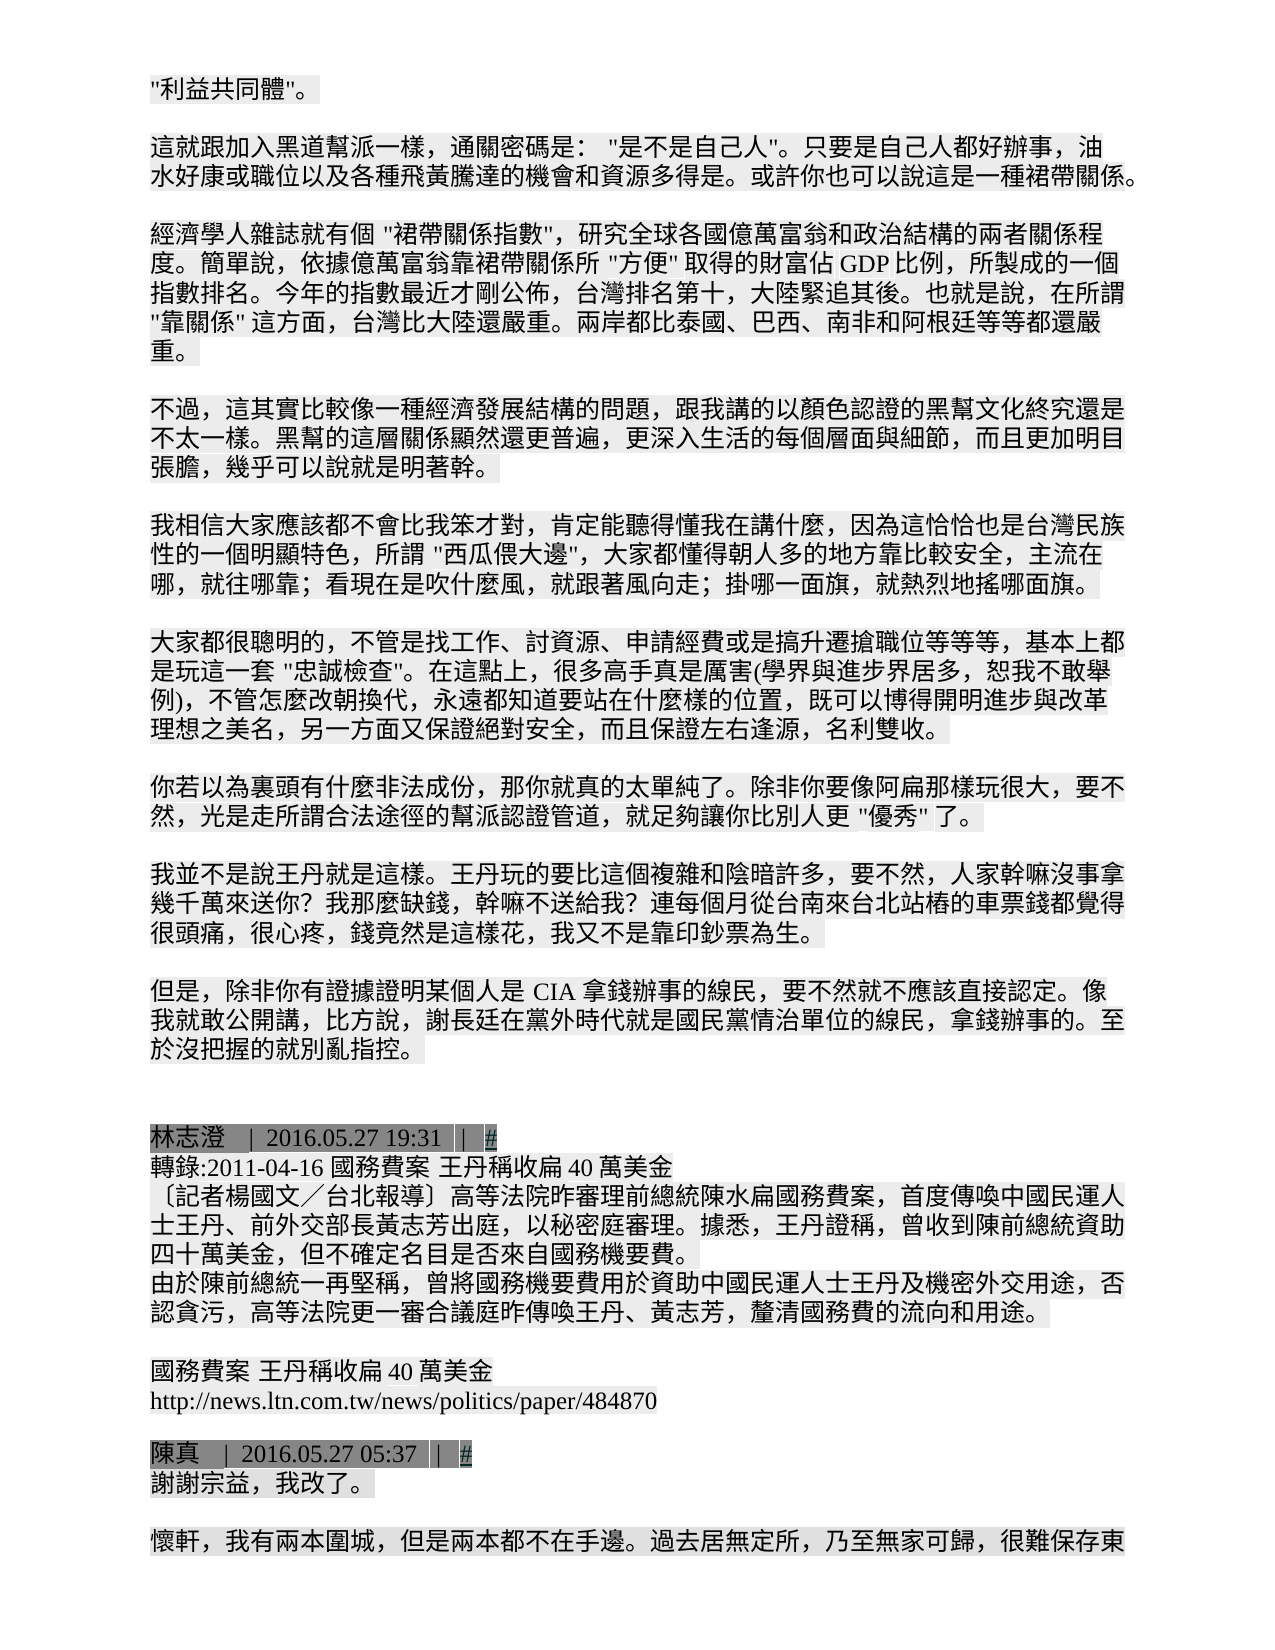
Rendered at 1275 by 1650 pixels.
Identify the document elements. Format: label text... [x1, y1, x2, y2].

text 林志澄 | 2016.05.27 19:31 | # [150, 1123, 1125, 1153]
text 志澄， 王丹拿綠營大筆金錢，這些事我知道啊，這只是普通常識。但是，阿扁畢竟不等於 CIA。如果拿阿扁或綠營的錢或接受其各種資源或機會或職位等等等的提供，就等於 "接受CIA 的資助"，那麼，台灣政界、文化界、醫界、學界、媒體界以及更荒唐卑鄙的所謂社運界或什麼 NGO 或什麼公民團體及其一大堆個人，就統統都是CIA 的線民了。 這些事不能簡化成 "接受 CIA 資助"，這樣的指控跳躍得太快。這樣一些事是另一個問題，簡單說就是污錢搞錢有兩種，一種非法，一種 "似乎" 合法，但是，不管哪一種，往往隱而不宣，你知我知，大家心照不宣；我幫你，你幫我，就如同魚和水的關係，形成一種 "利益共同體"。 這就跟加入黑道幫派一樣，通關密碼是： "是不是自己人"。只要是自己人都好辦事，油水好康或職位以及各種飛黃騰達的機會和資源多得是。或許你也可以說這是一種裙帶關係。 經濟學人雜誌就有個 "裙帶關係指數"，研究全球各國億萬富翁和政治結構的兩者關係程度。簡單說，依據億萬富翁靠裙帶關係所 "方便" 取得的財富佔GDP比例，所製成的一個指數排名。今年的指數最近才剛公佈，台灣排名第十，大陸緊追其後。也就是說，在所謂 "靠關係" 這方面，台灣比大陸還嚴重。兩岸都比泰國、巴西、南非和阿根廷等等都還嚴重。 不過，這其實比較像一種經濟發展結構的問題，跟我講的以顏色認證的黑幫文化終究還是不太一樣。黑幫的這層關係顯然還更普遍，更深入生活的每個層面與細節，而且更加明目張膽，幾乎可以說就是明著幹。 我相信大家應該都不會比我笨才對，肯定能聽得懂我在講什麼，因為這恰恰也是台灣民族性的一個明顯特色，所謂 "西瓜偎大邊"，大家都懂得朝人多的地方靠比較安全，主流在哪，就往哪靠；看現在是吹什麼風，就跟著風向走；掛哪一面旗，就熱烈地搖哪面旗。 大家都很聰明的，不管是找工作、討資源、申請經費或是搞升遷搶職位等等等，基本上都是玩這一套 "忠誠檢查"。在這點上，很多高手真是厲害(學界與進步界居多，恕我不敢舉例)，不管怎麼改朝換代，永遠都知道要站在什麼樣的位置，既可以博得開明進步與改革理想之美名，另一方面又保證絕對安全，而且保證左右逢源，名利雙收。 你若以為裏頭有什麼非法成份，那你就真的太單純了。除非你要像阿扁那樣玩很大，要不然，光是走所謂合法途徑的幫派認證管道，就足夠讓你比別人更 "優秀" 了。 我並不是說王丹就是這樣。王丹玩的要比這個複雜和陰暗許多，要不然，人家幹嘛沒事拿幾千萬來送你？我那麼缺錢，幹嘛不送給我？連每個月從台南來台北站樁的車票錢都覺得很頭痛，很心疼，錢竟然是這樣花，我又不是靠印鈔票為生。 但是，除非你有證據證明某個人是 CIA 拿錢辦事的線民，要不然就不應該直接認定。像我就敢公開講，比方說，謝長廷在黨外時代就是國民黨情治單位的線民，拿錢辦事的。至於沒把握的就別亂指控。 [150, 75, 1125, 1064]
text 謝謝宗益，我改了。 懷軒，我有兩本圍城，但是兩本都不在手邊。過去居無定所，乃至無家可歸，很難保存東西。這兩本 "圍城" 失落已久。若有一天兩本都能找到，自然可以送你其中一本。但依我估計，一本應該還在某個安全的八寶箱裏(家裏放不下那麼多書，難以開架，大多只好裝箱)，另一本應該還在某個很可怕的陰暗角落--也就是我的老家，即便能找到，大概也被老鼠啃咬得只剩粉末。 至於這位 "信自己"。公眾人物也是人，如果你要針對某個有名有姓的人做出這麼嚴厲的道德指控，就應該把話說清楚，而且最好請你亮身份，這樣大家也才有辦法考查你的言論是否具有一定的可信度。 王丹曾接受 CIA 的所謂 "人權機構" (NED) 所頒發的獎項，這跟你說他 "接受CIA資助" 應該還是有很大的差別吧。就好像我大學時曾經得過慈濟的醫學獎學金五萬元，但你不能因此說我就是 "接受慈濟資助" 出來混的。 大部份時候，我並不認同王丹或吾爾開希等等這類大陸所謂民運人士或維權人士的想法；他們批評中共的雞毛蒜皮事，但卻歌頌真正的恐怖主義國家--美國。特別是王丹，似乎更是如此。我覺得這很荒唐。但我沒法論斷這樣一種荒唐究竟是一種判斷能力上的缺失，抑或是道德上的問題。我比較認為是前者，也就是說，他並不是"故意" 要這樣。 有一年，我回到劍橋，剛好中國同學會邀請王丹演講，我也去聽了。最後演講結束時，他給自己的功過打分數，我沒想到他會說自己是七分過三分功；聽起來還蠻謙虛的。我記得他同時還提到，他身上的血至今仍然還是熱的。當然，熱血有兩種，一種是熱得合情合理，一種是不知道自己究竟是在熱什麼，但不管是哪一種，都不必然是一種道德缺陷。 至於你說什麼他在台灣掛名當教授。這樣的指控也完全不合理。他有一定的文憑，學有專長，當教授有什麼不對嗎？當然，台灣對他也許會比較禮遇些，但他當個教授，至少名實相符，而非如你所說，彷彿這全是拜政治所賜。以他的學識和經歷，當個教授其實是大材小用了我覺得。 討厭一個人也不需要、更不應該就想把對方講爛、鬥臭，臭爛還是應該有 "為何臭爛?" 的一個合理說法，而非亂扣帽子，妄加罪名。 長年以來，我深受其害，好好一個人，跟流浪狗差不多一樣的生存態度；除了滿腦子想錢之外，好像也沒幹過什麼危害眾人之事，卻長年被抹黑得彷彿我是什麼青面獠牙的爭議人士似的，只差沒有身敗名裂。深受其害的人，不會樂意見到同樣的冤屈發生在旁人身上。即便對方是個敵人或仇人，你也應該給他一個公平的說法，而不是任意妄加罪名，任意糟蹋對方的人格。 我本來要睡了，越想越氣，於是趁小便之際，從床上爬起來寫這東西，盼勿再犯。 [150, 1469, 1125, 1556]
text 轉錄:2011-04-16 國務費案 王丹稱收扁40萬美金 〔記者楊國文／台北報導〕高等法院昨審理前總統陳水扁國務費案，首度傳喚中國民運人士王丹、前外交部長黃志芳出庭，以秘密庭審理。據悉，王丹證稱，曾收到陳前總統資助四十萬美金，但不確定名目是否來自國務機要費。 由於陳前總統一再堅稱，曾將國務機要費用於資助中國民運人士王丹及機密外交用途，否認貪污，高等法院更一審合議庭昨傳喚王丹、黃志芳，釐清國務費的流向和用途。 國務費案 王丹稱收扁40萬美金 http://news.ltn.com.tw/news/politics/paper/484870 [150, 1153, 1125, 1414]
text 陳真 | 2016.05.27 05:37 | # [150, 1439, 1125, 1469]
